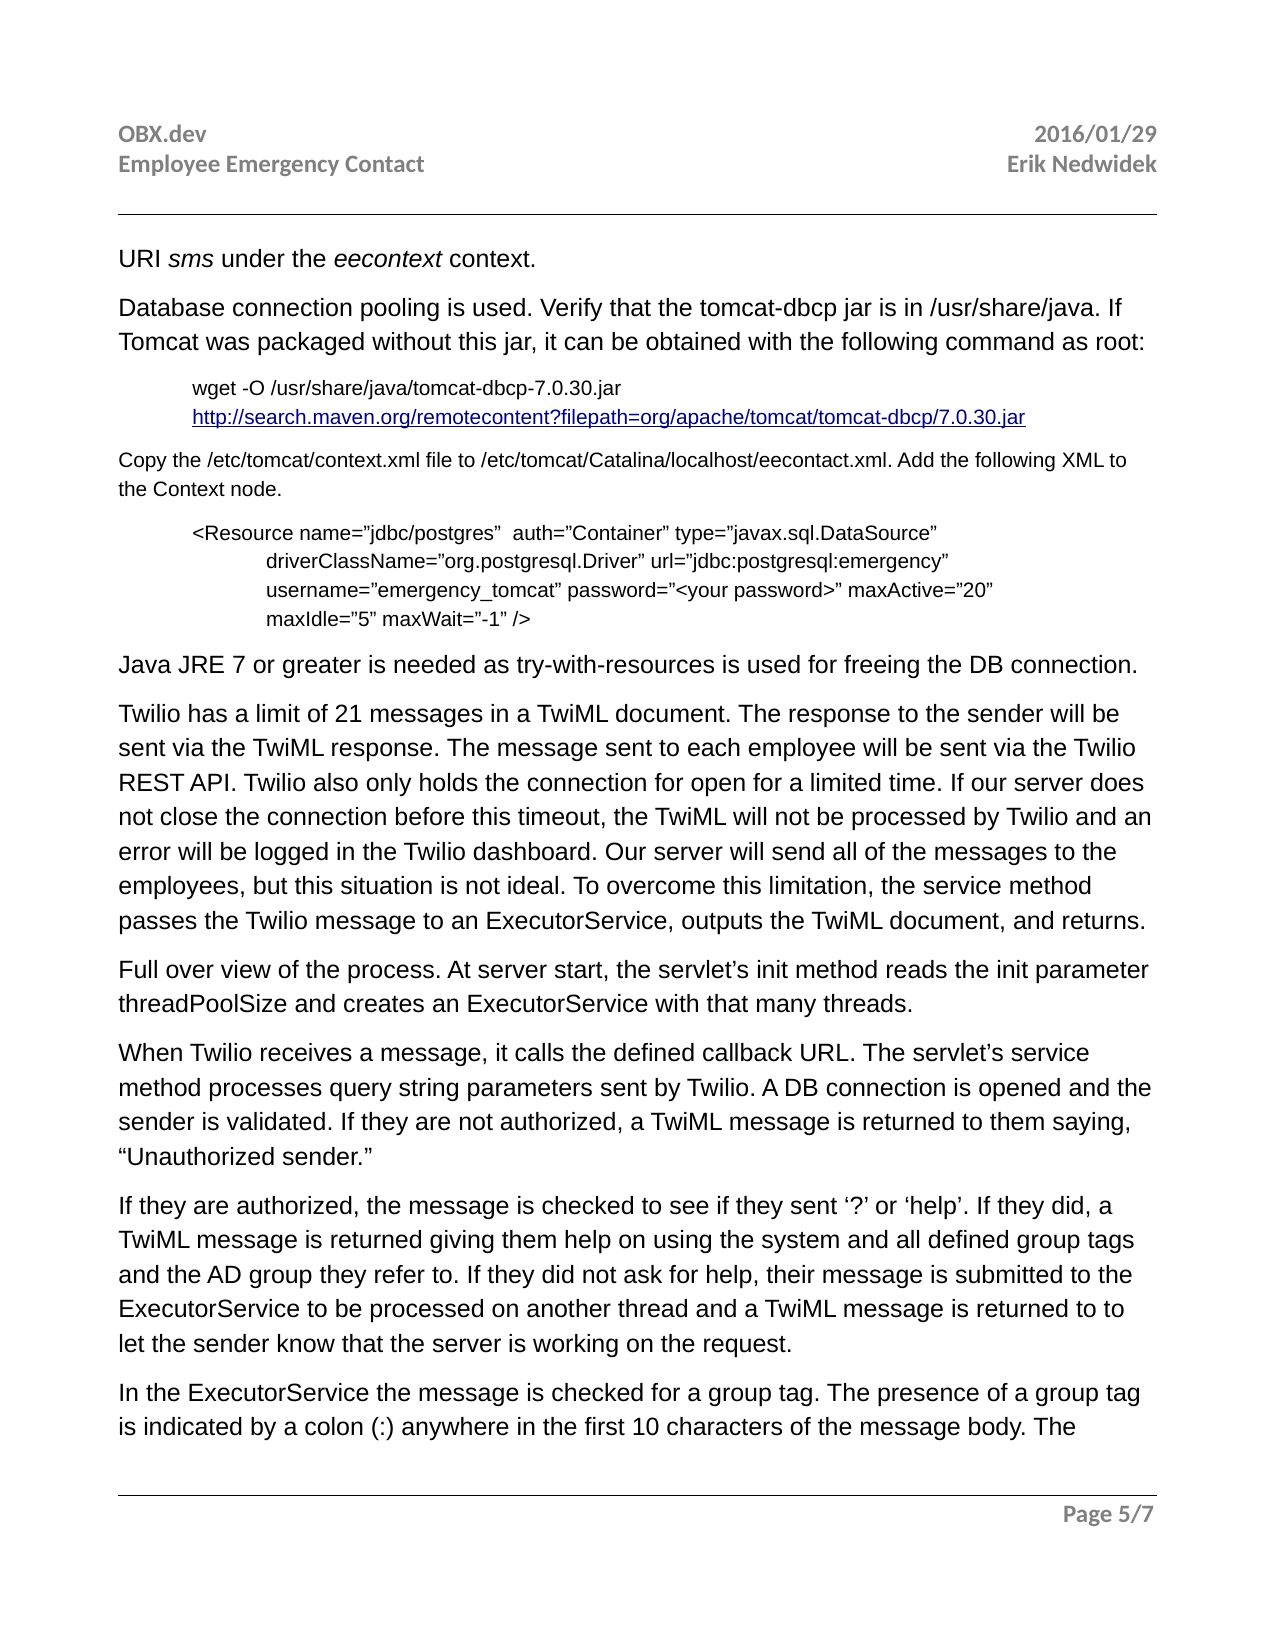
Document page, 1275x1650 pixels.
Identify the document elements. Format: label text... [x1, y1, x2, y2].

text If they are authorized, the message is checked to see if they sent ‘?’ or ‘help’. If they did, a TwiML message is returned giving them help on using the system and all defined group tags and the AD group they refer to. If they did not ask for help, their message is submitted to the ExecutorService to be processed on another thread and a TwiML message is returned to to let the sender know that the server is working on the request. [118, 1191, 1157, 1358]
text wget -O /usr/share/java/tomcat-dbcp-7.0.30.jar http://search.maven.org/remotecontent?filepath=org/apache/tomcat/tomcat-dbcp/7.0.30.jar [192, 376, 1157, 429]
text <Resource name=”jdbc/postgres” auth=”Container” type=”javax.sql.DataSource” driverClassName=”org.postgresql.Driver” url=”jdbc:postgresql:emergency” username=”emergency_tomcat” password=”<your password>” maxActive=”20” maxIdle=”5” maxWait=”-1” /> [192, 520, 1157, 631]
text URI sms under the eecontext context. [118, 243, 1157, 272]
text Database connection pooling is used. Verify that the tomcat-dbcp jar is in /usr/share/java. If Tomcat was packaged without this jar, it can be obtained with the following command as root: [118, 293, 1157, 356]
text Twilio has a limit of 21 messages in a TwiML document. The response to the sender will be sent via the TwiML response. The message sent to each employee will be sent via the Twilio REST API. Twilio also only holds the connection for open for a limited time. If our server does not close the connection before this timeout, the TwiML will not be processed by Twilio and an error will be logged in the Twilio dashboard. Our server will send all of the messages to the employees, but this situation is not ideal. To overcome this limitation, the service method passes the Twilio message to an ExecutorService, outputs the TwiML document, and returns. [118, 699, 1157, 934]
text Full over view of the process. At server start, the servlet’s init method reads the init parameter threadPoolSize and creates an ExecutorService with that many threads. [118, 955, 1157, 1018]
text Copy the /etc/tomcat/context.xml file to /etc/tomcat/Catalina/localhost/eecontact.xml. Add the following XML to the Context node. [118, 448, 1157, 501]
text Java JRE 7 or greater is needed as try-with-resources is used for freeing the DB connection. [118, 650, 1157, 679]
text When Twilio receives a message, it calls the defined callback URL. The servlet’s service method processes query string parameters sent by Twilio. A DB connection is opened and the sender is validated. If they are not authorized, a TwiML message is returned to them saying, “Unauthorized sender.” [118, 1038, 1157, 1171]
text In the ExecutorService the message is checked for a group tag. The presence of a group tag is indicated by a colon (:) anywhere in the first 10 characters of the message body. The [118, 1378, 1157, 1441]
